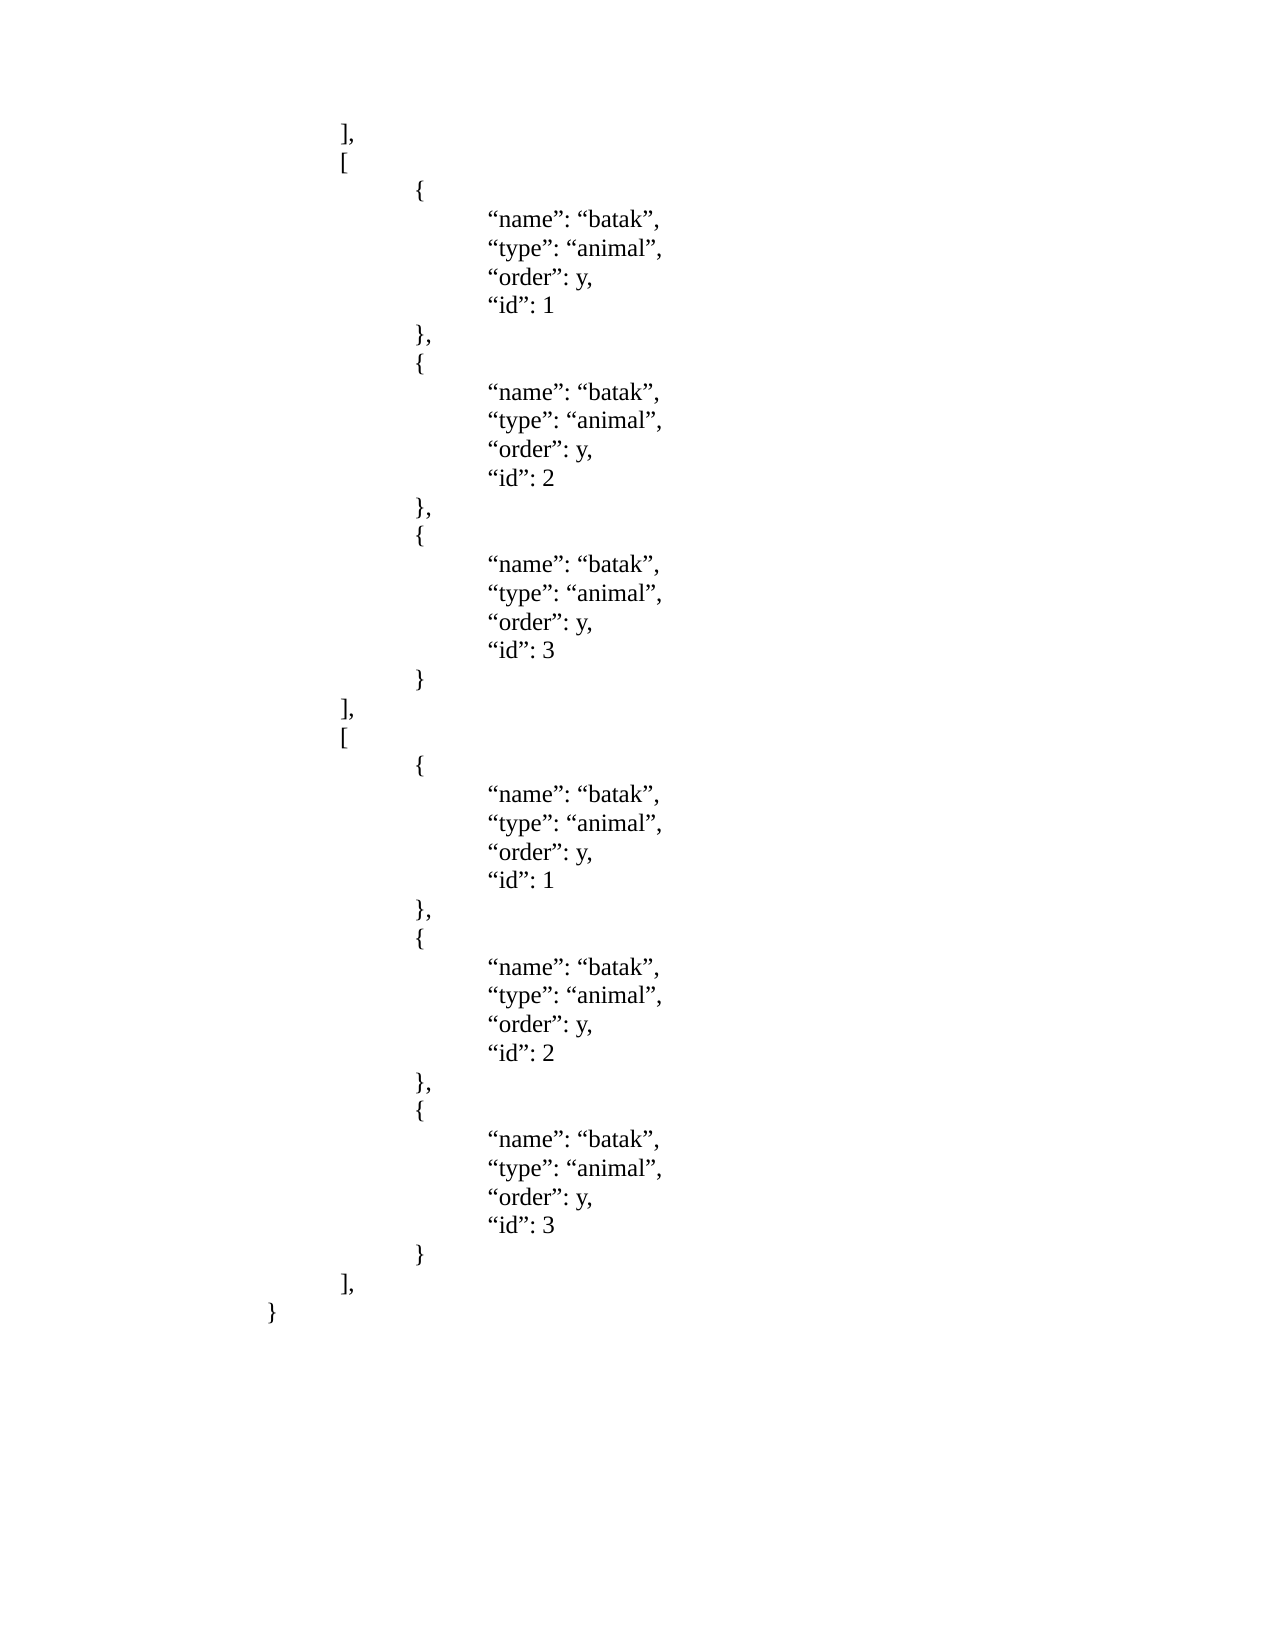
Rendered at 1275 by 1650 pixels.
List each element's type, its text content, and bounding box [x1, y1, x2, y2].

text { [340, 923, 1157, 952]
text “type”: “animal”, [340, 578, 1157, 607]
text } [340, 1239, 1157, 1268]
text { [340, 751, 1157, 779]
text }, [340, 319, 1157, 348]
text “order”: y, [340, 1182, 1157, 1211]
text “order”: y, [340, 837, 1157, 866]
text “type”: “animal”, [340, 406, 1157, 434]
text [ [340, 147, 1157, 176]
text ], [340, 1268, 1157, 1297]
text “order”: y, [340, 1009, 1157, 1038]
text ], [340, 693, 1157, 722]
text { [340, 176, 1157, 204]
text “type”: “animal”, [340, 981, 1157, 1009]
text { [340, 1096, 1157, 1124]
text } [118, 1297, 1157, 1326]
text “order”: y, [340, 434, 1157, 463]
text “id”: 1 [340, 291, 1157, 319]
text “type”: “animal”, [340, 233, 1157, 262]
text “name”: “batak”, [340, 549, 1157, 578]
text “name”: “batak”, [340, 952, 1157, 981]
text ], [340, 118, 1157, 147]
text “name”: “batak”, [340, 377, 1157, 406]
text “name”: “batak”, [340, 1124, 1157, 1153]
text }, [340, 1067, 1157, 1096]
text “id”: 2 [340, 463, 1157, 492]
text “order”: y, [340, 262, 1157, 291]
text “id”: 3 [340, 636, 1157, 664]
text “name”: “batak”, [340, 779, 1157, 808]
text “id”: 2 [340, 1038, 1157, 1067]
text [ [340, 722, 1157, 751]
text { [340, 521, 1157, 549]
text “id”: 3 [340, 1211, 1157, 1239]
text “type”: “animal”, [340, 808, 1157, 837]
text } [340, 664, 1157, 693]
text “order”: y, [340, 607, 1157, 636]
text “type”: “animal”, [340, 1153, 1157, 1182]
text “id”: 1 [340, 866, 1157, 894]
text “name”: “batak”, [340, 204, 1157, 233]
text { [340, 348, 1157, 377]
text }, [340, 492, 1157, 521]
text }, [340, 894, 1157, 923]
